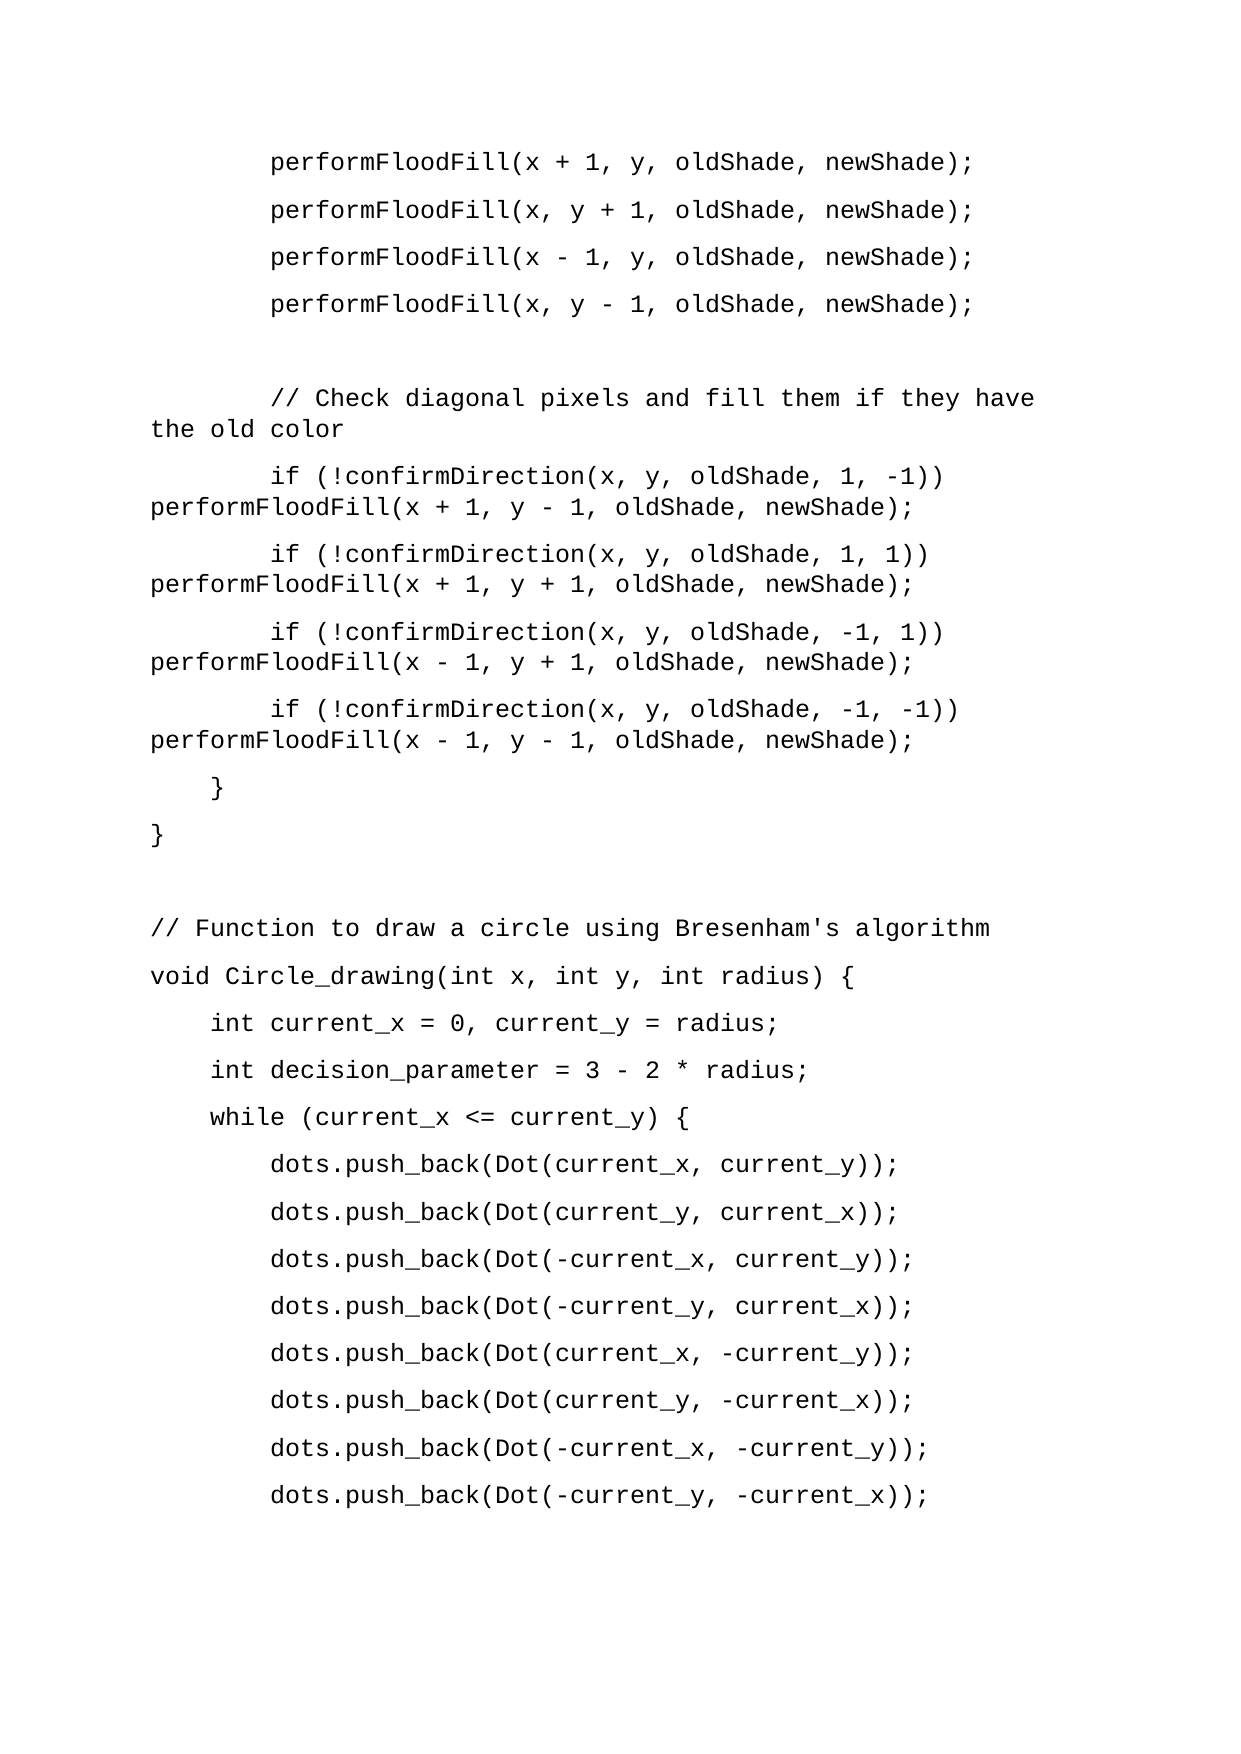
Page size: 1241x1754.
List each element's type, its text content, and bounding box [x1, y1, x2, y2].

text if (!confirmDirection(x, y, oldShade, 1, -1)) performFloodFill(x + 1, y - 1, oldShade, newShade); [150, 464, 1090, 522]
text if (!confirmDirection(x, y, oldShade, -1, -1)) performFloodFill(x - 1, y - 1, oldShade, newShade); [150, 697, 1090, 756]
text // Function to draw a circle using Bresenham's algorithm [150, 916, 1090, 944]
text int current_x = 0, current_y = radius; [150, 1010, 1090, 1039]
text performFloodFill(x - 1, y, oldShade, newShade); [150, 244, 1090, 273]
text dots.push_back(Dot(-current_x, -current_y)); [150, 1435, 1090, 1463]
text void Circle_drawing(int x, int y, int radius) { [150, 963, 1090, 992]
text dots.push_back(Dot(-current_x, current_y)); [150, 1246, 1090, 1275]
text if (!confirmDirection(x, y, oldShade, -1, 1)) performFloodFill(x - 1, y + 1, oldShade, newShade); [150, 619, 1090, 678]
text dots.push_back(Dot(current_y, -current_x)); [150, 1388, 1090, 1416]
text dots.push_back(Dot(-current_y, -current_x)); [150, 1482, 1090, 1511]
text performFloodFill(x + 1, y, oldShade, newShade); [150, 150, 1090, 178]
text dots.push_back(Dot(current_x, -current_y)); [150, 1341, 1090, 1369]
text dots.push_back(Dot(-current_y, current_x)); [150, 1293, 1090, 1322]
text while (current_x <= current_y) { [150, 1105, 1090, 1133]
text // Check diagonal pixels and fill them if they have the old color [150, 386, 1090, 445]
text performFloodFill(x, y + 1, oldShade, newShade); [150, 197, 1090, 226]
text } [150, 774, 1090, 803]
text performFloodFill(x, y - 1, oldShade, newShade); [150, 292, 1090, 320]
text } [150, 822, 1090, 850]
text dots.push_back(Dot(current_x, current_y)); [150, 1152, 1090, 1180]
text if (!confirmDirection(x, y, oldShade, 1, 1)) performFloodFill(x + 1, y + 1, oldShade, newShade); [150, 541, 1090, 600]
text dots.push_back(Dot(current_y, current_x)); [150, 1199, 1090, 1227]
text int decision_parameter = 3 - 2 * radius; [150, 1058, 1090, 1086]
